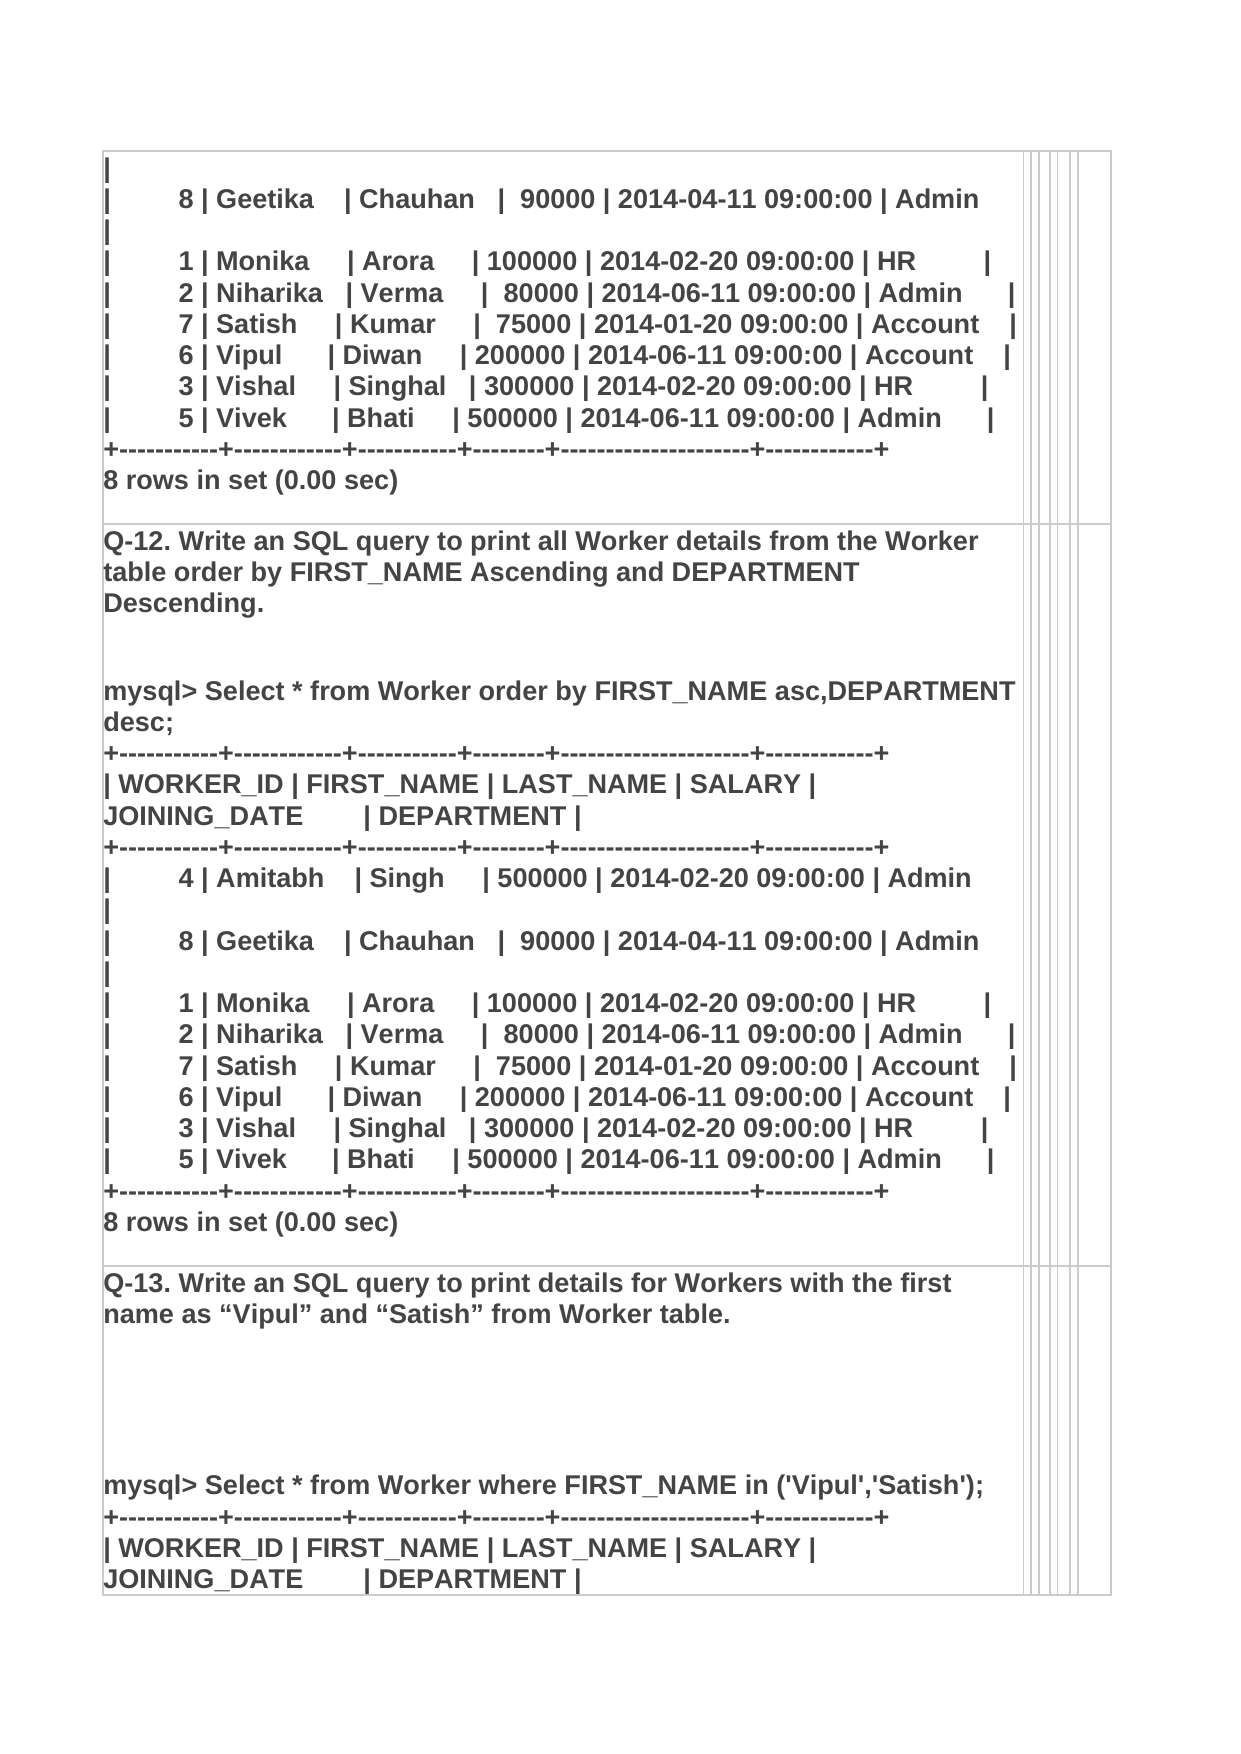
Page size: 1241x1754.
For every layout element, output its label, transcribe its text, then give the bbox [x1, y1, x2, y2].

table_cell [1032, 1267, 1038, 1594]
table_cell Q-12. Write an SQL query to print all Worker details from the Worker table order by FIRST_NAME Ascending and DEPARTMENT Descending. mysql> Select * from Worker order by FIRST_NAME asc,DEPARTMENT desc; +-----------+------------+-----------+--------+---------------------+------------+ | WORKER_ID | FIRST_NAME | LAST_NAME | SALARY | JOINING_DATE | DEPARTMENT | +-----------+------------+-----------+--------+---------------------+------------+ | 4 | Amitabh | Singh | 500000 | 2014-02-20 09:00:00 | Admin | | 8 | Geetika | Chauhan | 90000 | 2014-04-11 09:00:00 | Admin | | 1 | Monika | Arora | 100000 | 2014-02-20 09:00:00 | HR | | 2 | Niharika | Verma | 80000 | 2014-06-11 09:00:00 | Admin | | 7 | Satish | Kumar | 75000 | 2014-01-20 09:00:00 | Account | | 6 | Vipul | Diwan | 200000 | 2014-06-11 09:00:00 | Account | | 3 | Vishal | Singhal | 300000 | 2014-02-20 09:00:00 | HR | | 5 | Vivek | Bhati | 500000 | 2014-06-11 09:00:00 | Admin | +-----------+------------+-----------+--------+---------------------+------------+ 8 rows in set (0.00 sec) [104, 525, 1023, 1265]
table_cell [1051, 152, 1057, 523]
table_cell [1051, 1267, 1057, 1594]
table_cell | | 8 | Geetika | Chauhan | 90000 | 2014-04-11 09:00:00 | Admin | | 1 | Monika | Arora | 100000 | 2014-02-20 09:00:00 | HR | | 2 | Niharika | Verma | 80000 | 2014-06-11 09:00:00 | Admin | | 7 | Satish | Kumar | 75000 | 2014-01-20 09:00:00 | Account | | 6 | Vipul | Diwan | 200000 | 2014-06-11 09:00:00 | Account | | 3 | Vishal | Singhal | 300000 | 2014-02-20 09:00:00 | HR | | 5 | Vivek | Bhati | 500000 | 2014-06-11 09:00:00 | Admin | +-----------+------------+-----------+--------+---------------------+------------+ 8 rows in set (0.00 sec) [104, 152, 1023, 523]
table_cell [1040, 525, 1049, 1265]
table_cell [1079, 1267, 1110, 1594]
table_cell [1040, 1267, 1049, 1594]
table_cell [1032, 152, 1038, 523]
table_cell [1071, 152, 1077, 523]
table_cell [1051, 525, 1057, 1265]
table_cell [1079, 152, 1110, 523]
table_cell [1024, 1267, 1030, 1594]
table_cell [1071, 525, 1077, 1265]
table_cell [1058, 525, 1069, 1265]
table_cell [1079, 525, 1110, 1265]
table_cell [1071, 1267, 1077, 1594]
table_cell [1058, 1267, 1069, 1594]
table_cell [1032, 525, 1038, 1265]
table_cell [1058, 152, 1069, 523]
table_cell [1024, 525, 1030, 1265]
table_cell [1040, 152, 1049, 523]
table_cell Q-13. Write an SQL query to print details for Workers with the first name as “Vipul” and “Satish” from Worker table. mysql> Select * from Worker where FIRST_NAME in ('Vipul','Satish'); +-----------+------------+-----------+--------+---------------------+------------+ | WORKER_ID | FIRST_NAME | LAST_NAME | SALARY | JOINING_DATE | DEPARTMENT | [104, 1267, 1023, 1594]
table_cell [1024, 152, 1030, 523]
